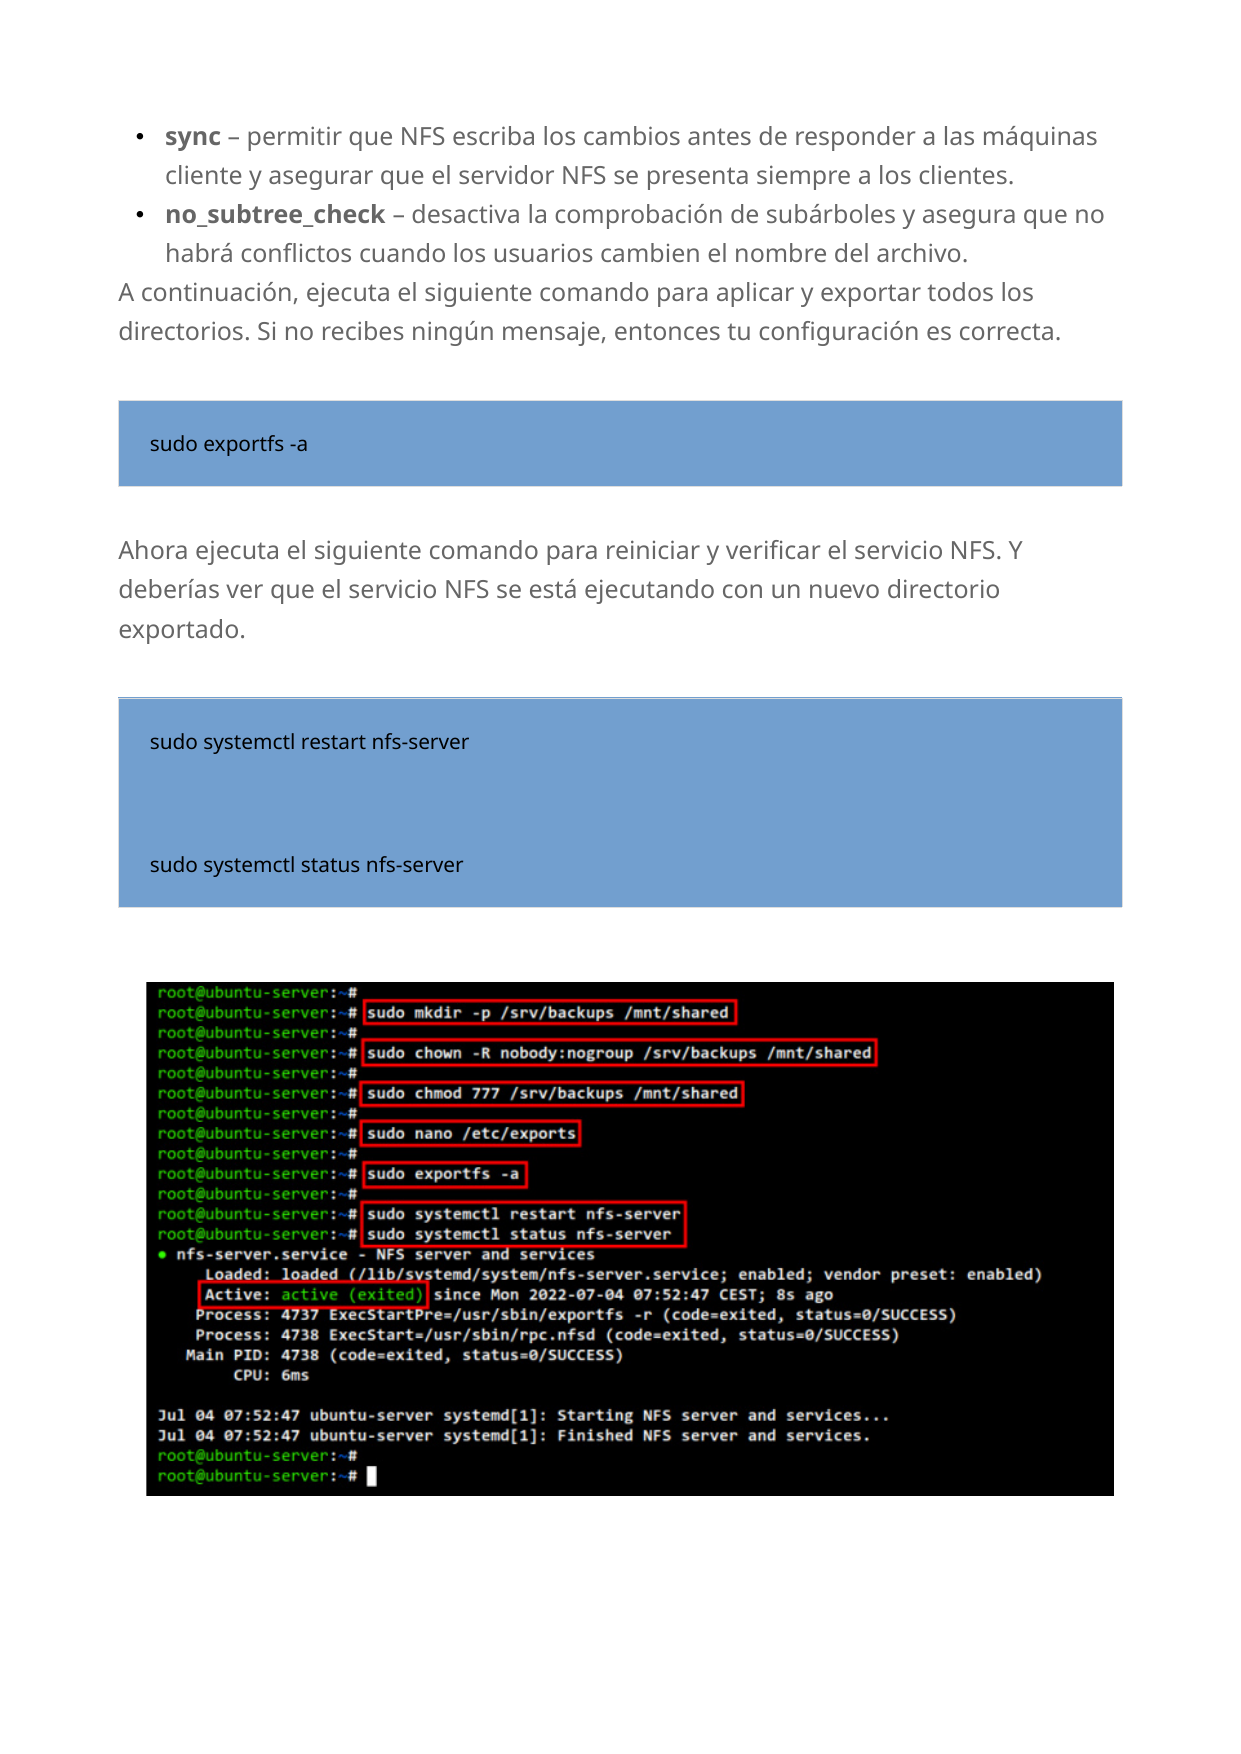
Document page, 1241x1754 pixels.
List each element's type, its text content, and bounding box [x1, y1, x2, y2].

picture [146, 982, 1114, 1496]
text sudo exportfs -a [119, 401, 1122, 486]
text A continuación, ejecuta el siguiente comando para aplicar y exportar todos los directorios. Si no recibes ningún mensaje, entonces tu configuración es correcta. [118, 275, 1122, 348]
text Ahora ejecuta el siguiente comando para reiniciar y verificar el servicio NFS. Y deberías ver que el servicio NFS se está ejecutando con un nuevo directorio exportado. [118, 533, 1122, 645]
list sync – permitir que NFS escriba los cambios antes de responder a las máquinas cliente y asegurar que el servidor NFS se presenta siempre a los clientes. [136, 118, 1122, 191]
text sudo systemctl restart nfs-server [119, 699, 1122, 755]
text sudo systemctl status nfs-server [119, 821, 1122, 907]
list no_subtree_check – desactiva la comprobación de subárboles y asegura que no habrá conflictos cuando los usuarios cambien el nombre del archivo. [136, 196, 1122, 270]
